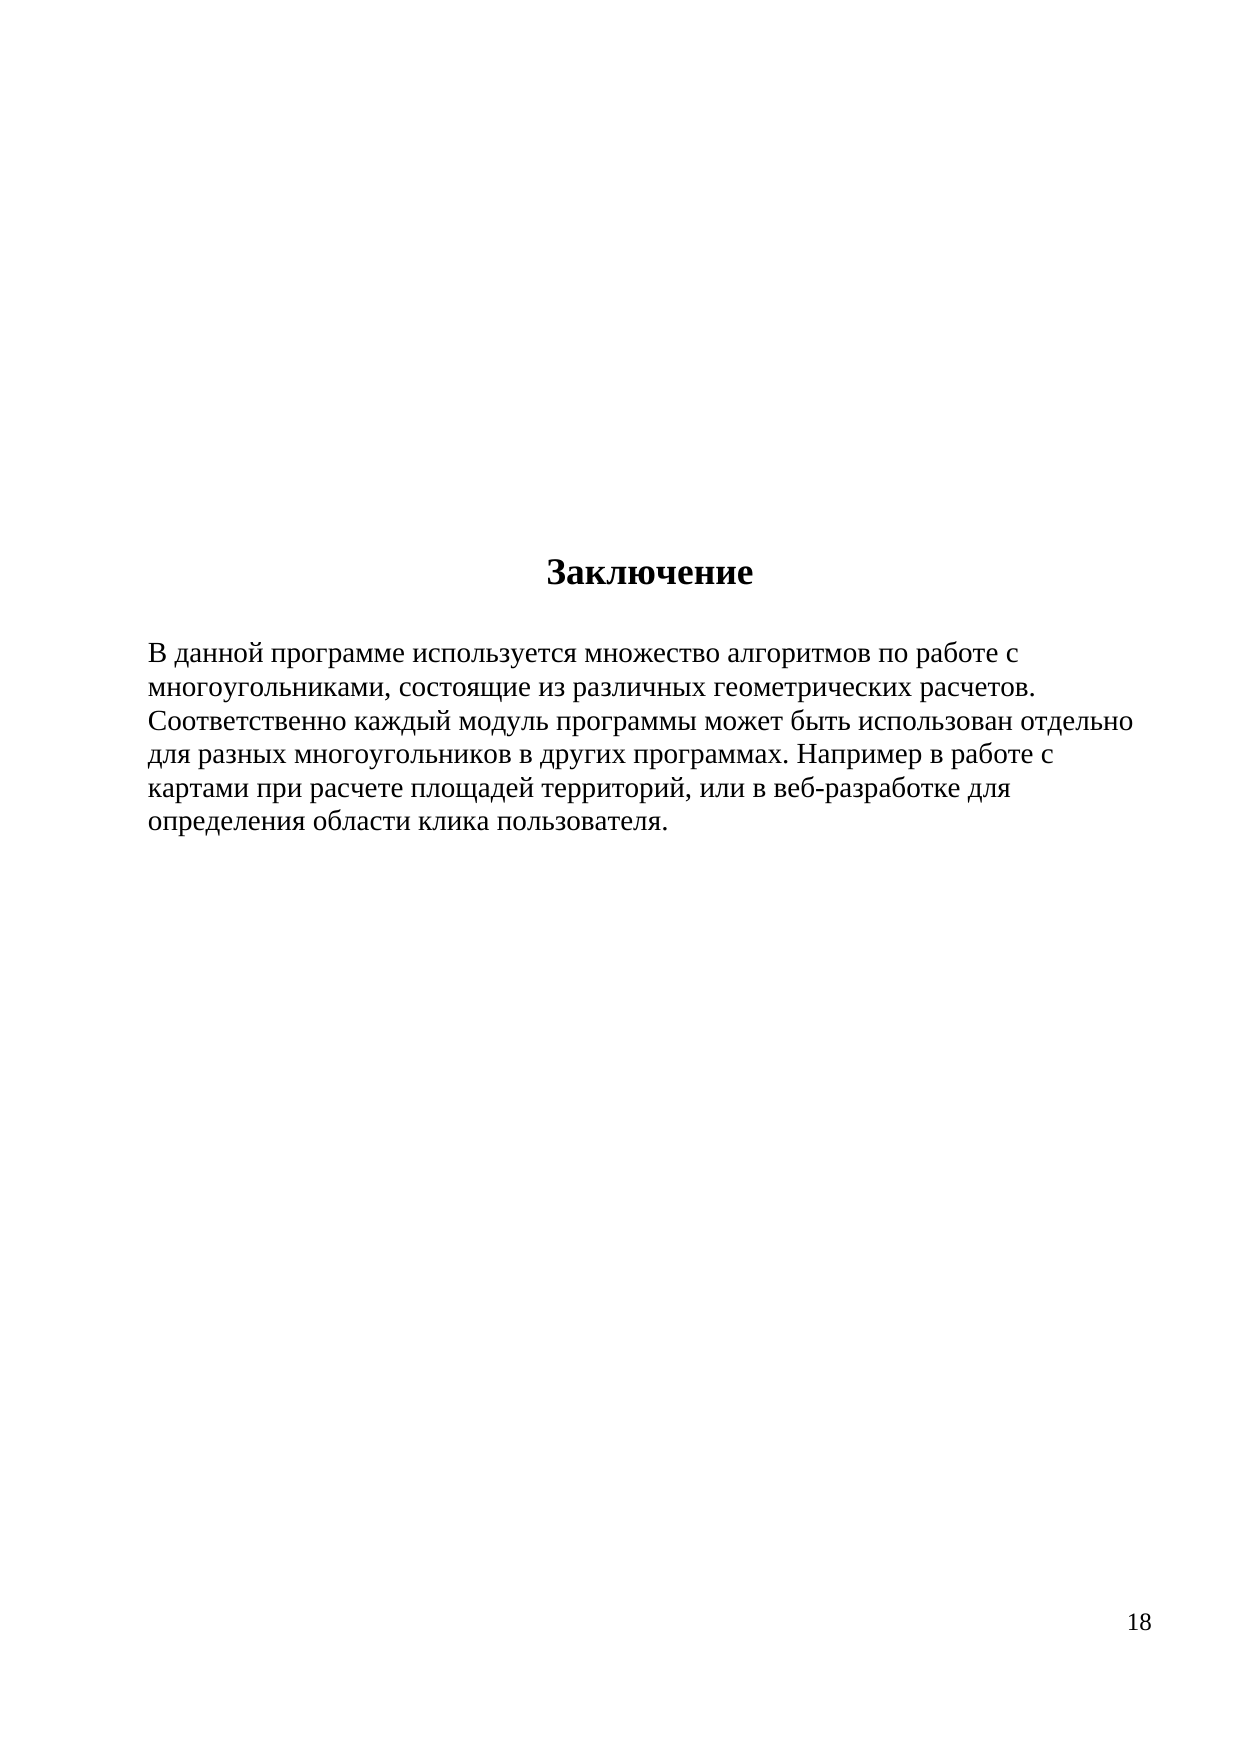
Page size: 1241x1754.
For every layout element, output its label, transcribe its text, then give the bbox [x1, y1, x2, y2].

text В данной программе используется множество алгоритмов по работе с многоугольниками, состоящие из различных геометрических расчетов. Соответственно каждый модуль программы может быть использован отдельно для разных многоугольников в других программах. Например в работе с картами при расчете площадей территорий, или в веб-разработке для определения области клика пользователя. [148, 636, 1152, 837]
text Заключение [148, 549, 1152, 592]
